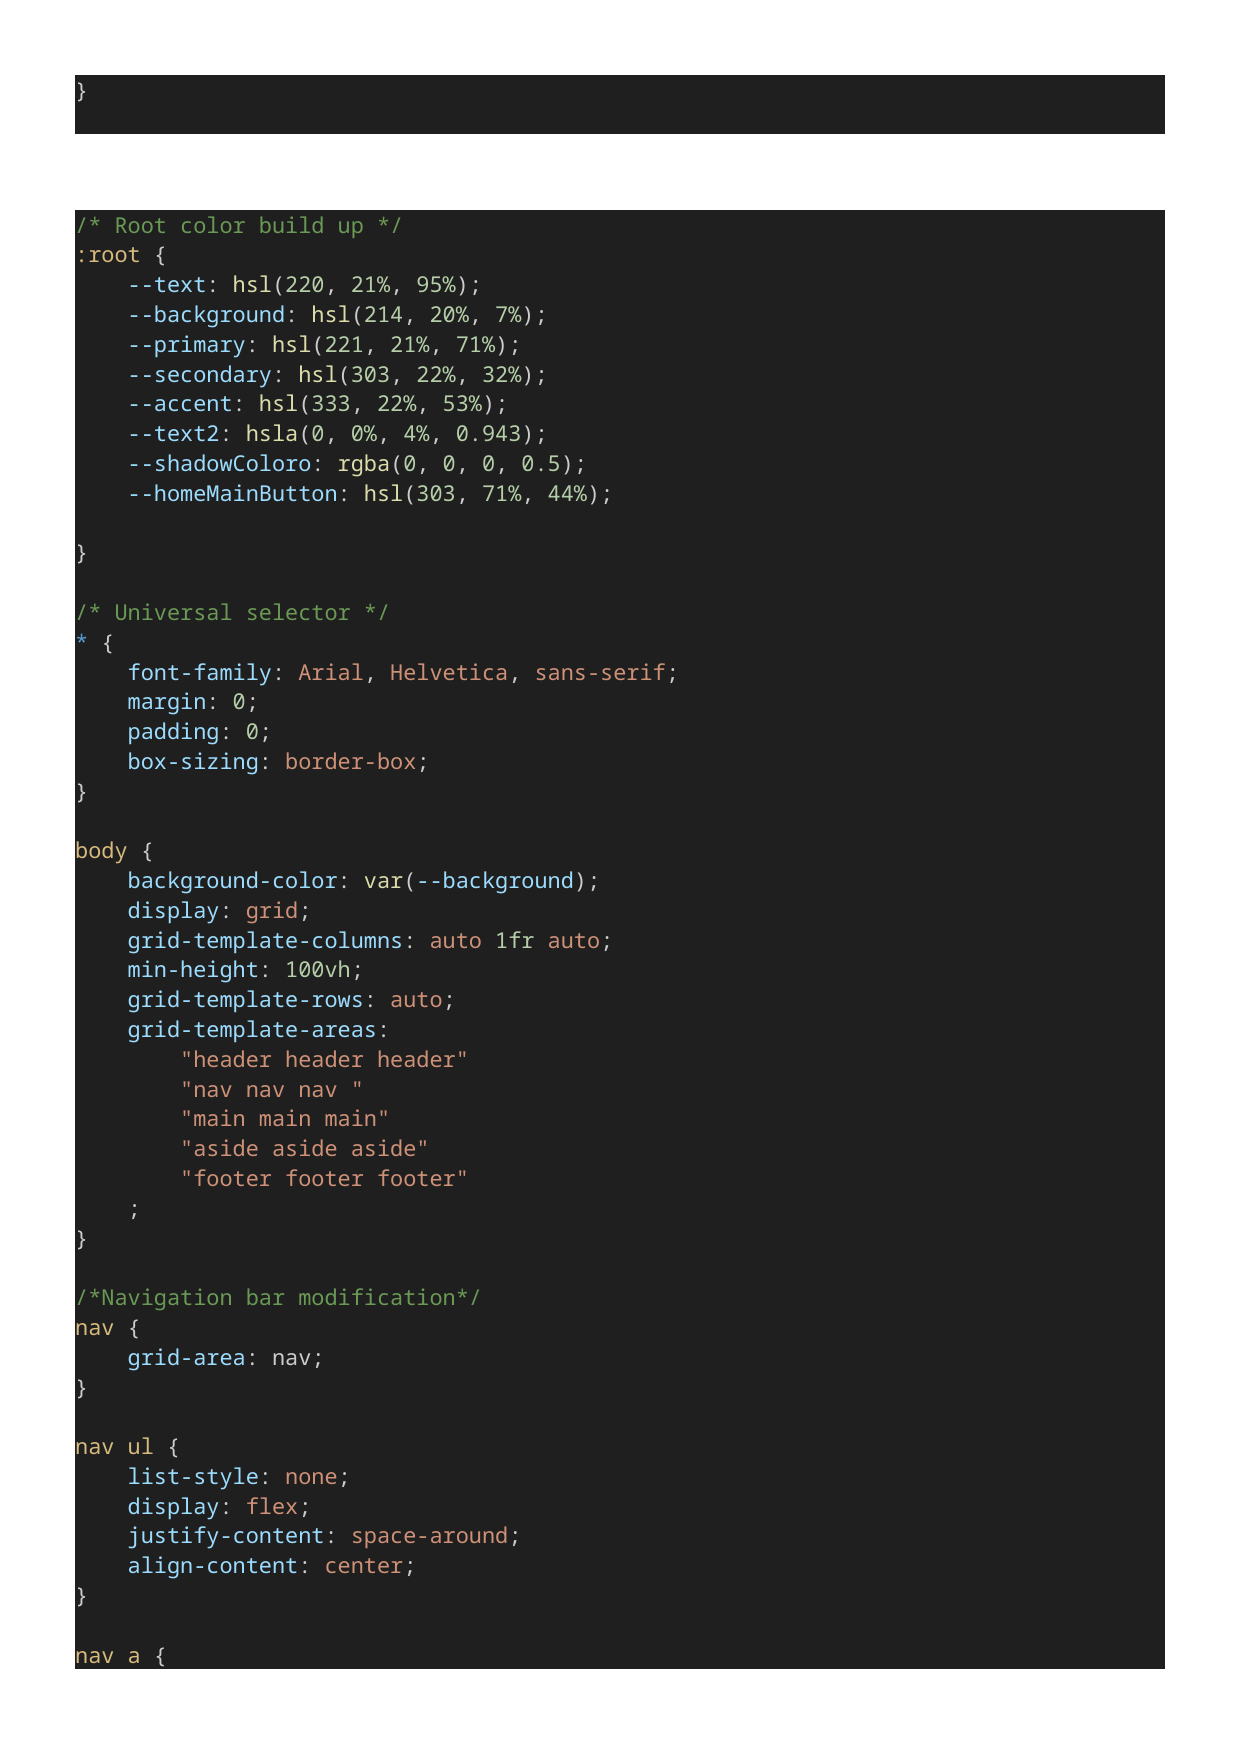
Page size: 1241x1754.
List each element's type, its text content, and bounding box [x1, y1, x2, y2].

text padding: 0; [75, 716, 1165, 746]
text "header header header" [75, 1044, 1165, 1074]
text } [75, 1223, 1165, 1252]
text /* Root color build up */ [75, 210, 1165, 239]
text body { [75, 835, 1165, 865]
text nav ul { [75, 1431, 1165, 1461]
text grid-template-columns: auto 1fr auto; [75, 925, 1165, 954]
text font-family: Arial, Helvetica, sans-serif; [75, 657, 1165, 686]
text grid-area: nav; [75, 1342, 1165, 1372]
text nav { [75, 1312, 1165, 1342]
text } [75, 1580, 1165, 1610]
text display: flex; [75, 1491, 1165, 1521]
text --background: hsl(214, 20%, 7%); [75, 299, 1165, 329]
text grid-template-rows: auto; [75, 984, 1165, 1014]
text --text2: hsla(0, 0%, 4%, 0.943); [75, 418, 1165, 448]
text "aside aside aside" [75, 1133, 1165, 1163]
text "nav nav nav " [75, 1074, 1165, 1103]
text list-style: none; [75, 1461, 1165, 1491]
text --secondary: hsl(303, 22%, 32%); [75, 359, 1165, 388]
text nav a { [75, 1640, 1165, 1669]
text } [75, 1372, 1165, 1401]
text * { [75, 627, 1165, 657]
text box-sizing: border-box; [75, 746, 1165, 776]
text justify-content: space-around; [75, 1521, 1165, 1550]
text grid-template-areas: [75, 1014, 1165, 1044]
text "footer footer footer" [75, 1163, 1165, 1193]
text "main main main" [75, 1103, 1165, 1133]
text --accent: hsl(333, 22%, 53%); [75, 388, 1165, 418]
text --text: hsl(220, 21%, 95%); [75, 269, 1165, 299]
text margin: 0; [75, 686, 1165, 716]
text :root { [75, 239, 1165, 269]
text --homeMainButton: hsl(303, 71%, 44%); [75, 478, 1165, 508]
text } [75, 75, 1165, 105]
text } [75, 776, 1165, 806]
text /* Universal selector */ [75, 597, 1165, 627]
text /*Navigation bar modification*/ [75, 1282, 1165, 1312]
text background-color: var(--background); [75, 865, 1165, 895]
text ; [75, 1193, 1165, 1223]
text align-content: center; [75, 1550, 1165, 1580]
text --shadowColoro: rgba(0, 0, 0, 0.5); [75, 448, 1165, 478]
text } [75, 537, 1165, 567]
text --primary: hsl(221, 21%, 71%); [75, 329, 1165, 359]
text display: grid; [75, 895, 1165, 925]
text min-height: 100vh; [75, 954, 1165, 984]
